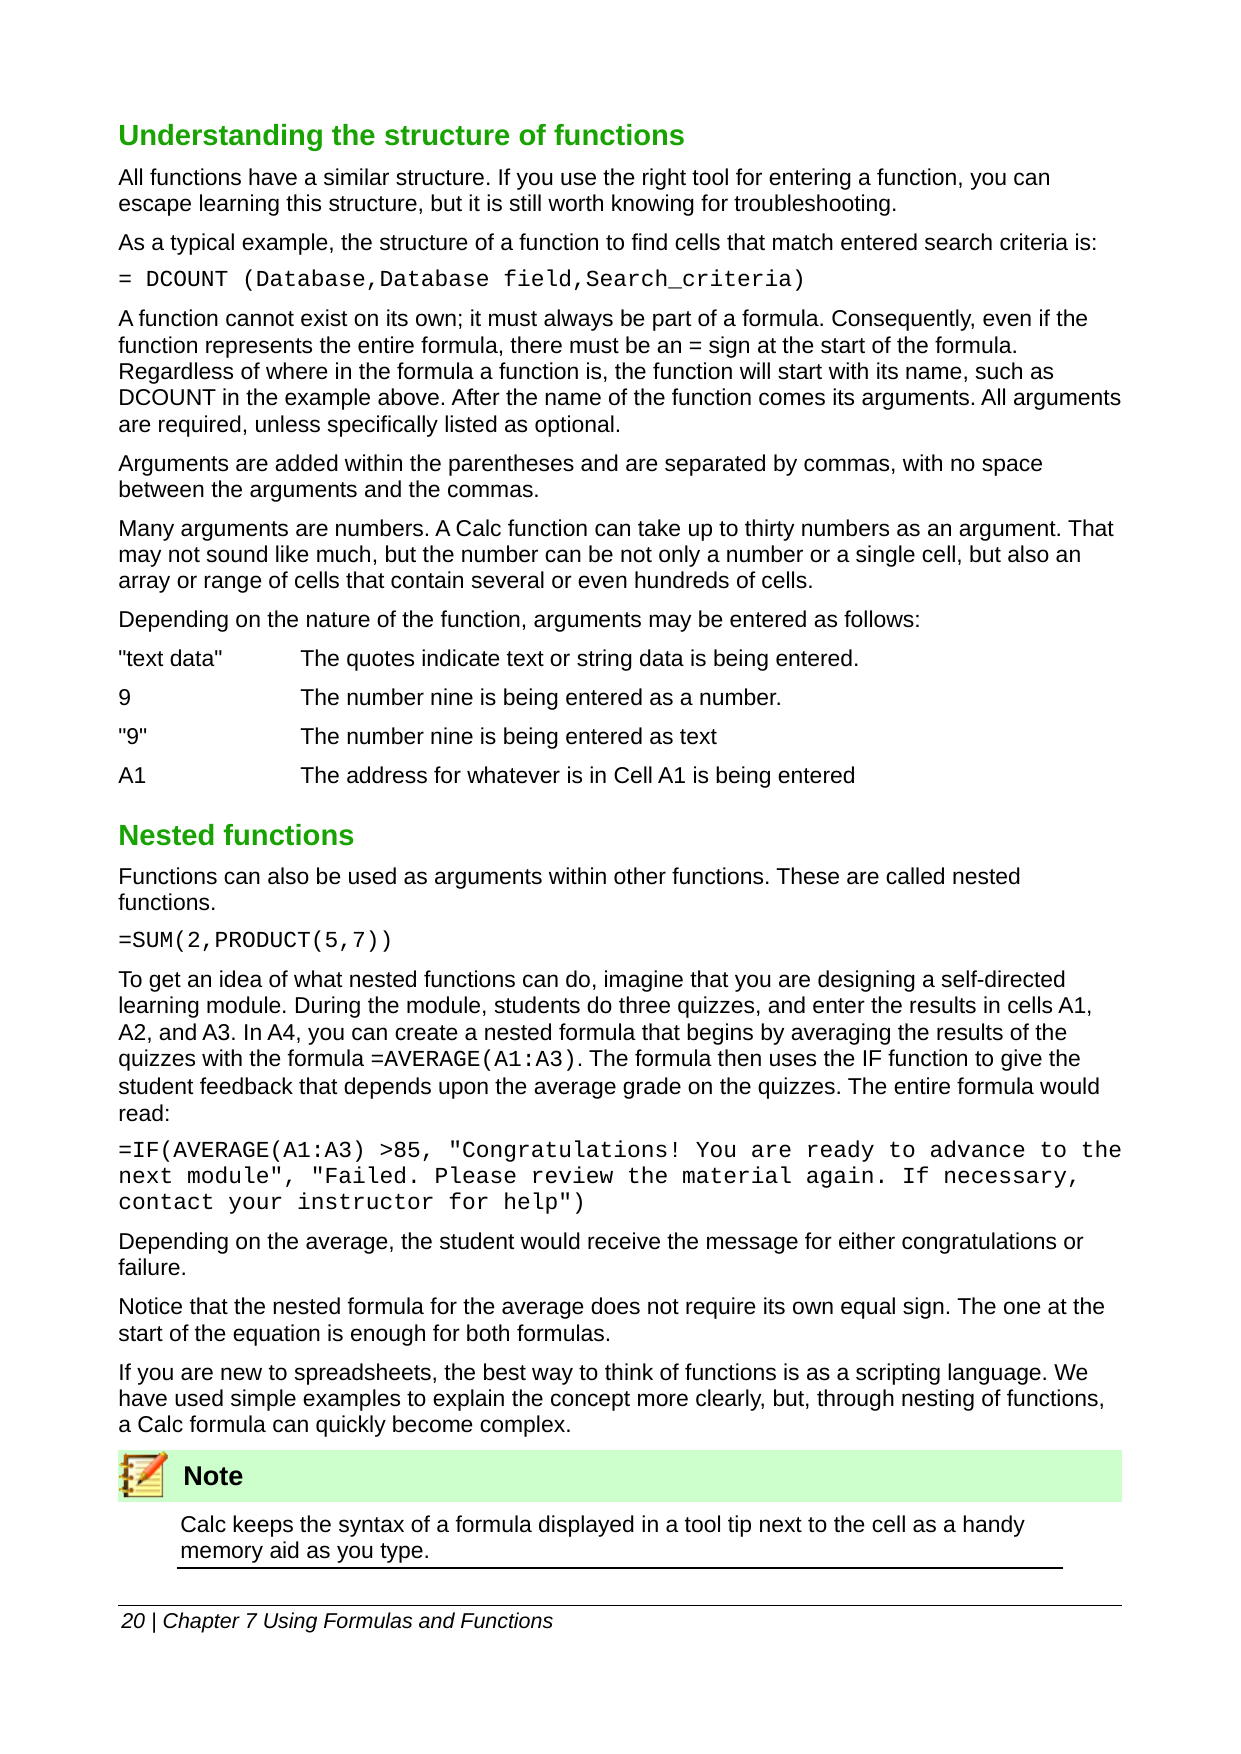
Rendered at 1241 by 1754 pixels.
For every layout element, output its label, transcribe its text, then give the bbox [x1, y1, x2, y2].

text Depending on the average, the student would receive the message for either congratulations or failure. [118, 1228, 1122, 1281]
text Many arguments are numbers. A Calc function can take up to thirty numbers as an argument. That may not sound like much, but the number can be not only a number or a single cell, but also an array or range of cells that contain several or even hundreds of cells. [118, 515, 1122, 594]
text If you are new to spreadsheets, the best way to think of functions is as a scripting language. We have used simple examples to explain the concept more clearly, but, through nesting of functions, a Calc formula can quickly become complex. [118, 1358, 1122, 1437]
text =IF(AVERAGE(A1:A3) >85, "Congratulations! You are ready to advance to the next module", "Failed. Please review the material again. If necessary, contact your instructor for help") [118, 1138, 1122, 1216]
text Functions can also be used as arguments within other functions. These are called nested functions. [118, 863, 1122, 916]
text Depending on the nature of the function, arguments may be entered as follows: [118, 606, 1122, 633]
text Notice that the nested formula for the average does not require its own equal sign. The one at the start of the equation is enough for both formulas. [118, 1293, 1122, 1346]
subtitle Nested functions [118, 818, 1122, 851]
picture [119, 1450, 170, 1501]
text Arguments are added within the parentheses and are separated by commas, with no space between the arguments and the commas. [118, 449, 1122, 502]
text To get an idea of what nested functions can do, imagine that you are designing a self-directed learning module. During the module, students do three quizzes, and enter the results in cells A1, A2, and A3. In A4, you can create a nested formula that begins by averaging the results of the quizzes with the formula =AVERAGE(A1:A3). The formula then uses the IF function to give the student feedback that depends upon the average grade on the quizzes. The entire formula would read: [118, 966, 1122, 1126]
text = DCOUNT (Database,Database field,Search_criteria) [118, 267, 1122, 293]
text Calc keeps the syntax of a formula displayed in a tool tip next to the cell as a handy memory aid as you type. [177, 1508, 1063, 1567]
subtitle Note [118, 1450, 1122, 1502]
table_header "text data" [118, 645, 300, 684]
text As a typical example, the structure of a function to find cells that match entered search criteria is: [118, 229, 1122, 255]
table_cell 9 [118, 684, 300, 723]
text =SUM(2,PRODUCT(5,7)) [118, 928, 1122, 954]
table_header The quotes indicate text or string data is being entered. [300, 645, 1122, 684]
table_cell The number nine is being entered as a number. [300, 684, 1122, 723]
subtitle Understanding the structure of functions [118, 118, 1122, 152]
text A function cannot exist on its own; it must always be part of a formula. Consequently, even if the function represents the entire formula, there must be an = sign at the start of the formula. Regardless of where in the formula a function is, the function will start with its name, such as DCOUNT in the example above. After the name of the function comes its arguments. All arguments are required, unless specifically listed as optional. [118, 305, 1122, 437]
table_cell A1 [118, 762, 300, 794]
table_cell The number nine is being entered as text [300, 723, 1122, 762]
table_cell The address for whatever is in Cell A1 is being entered [300, 762, 1122, 794]
text All functions have a similar structure. If you use the right tool for entering a function, you can escape learning this structure, but it is still worth knowing for troubleshooting. [118, 163, 1122, 216]
table_cell "9" [118, 723, 300, 762]
